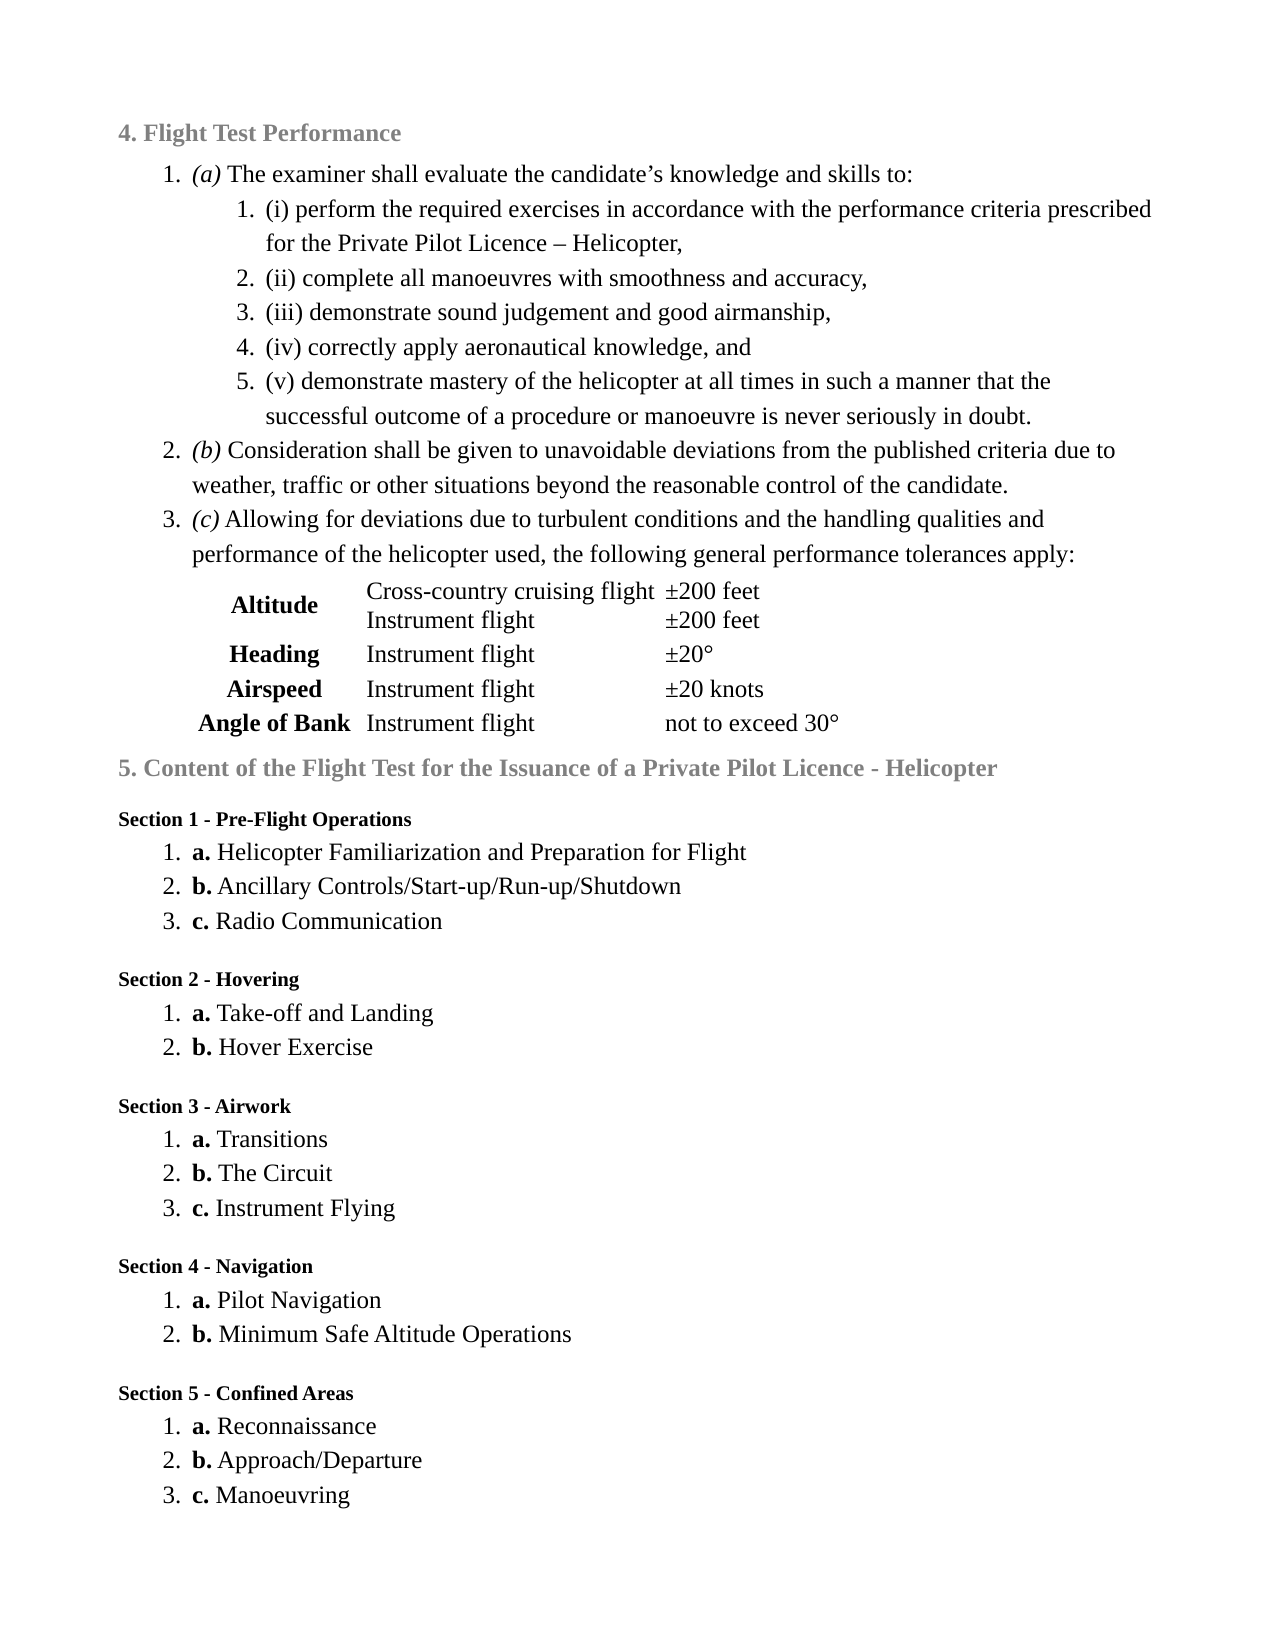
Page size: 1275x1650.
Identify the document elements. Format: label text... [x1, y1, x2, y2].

table_cell Angle of Bank [192, 706, 363, 740]
table_cell Instrument flight [363, 706, 662, 740]
list a. Reconnaissance [162, 1411, 1157, 1440]
subtitle Section 3 - Airwork [118, 1094, 1157, 1118]
subtitle Section 2 - Hovering [118, 967, 1157, 991]
list (iii) demonstrate sound judgement and good airmanship, [236, 297, 1157, 326]
table_header Altitude [192, 573, 363, 636]
subtitle Section 1 - Pre-Flight Operations [118, 806, 1157, 831]
list (a) The examiner shall evaluate the candidate’s knowledge and skills to: [162, 159, 1157, 188]
list (c) Allowing for deviations due to turbulent conditions and the handling qualities and performance of the helicopter used, the following general performance tolerances apply: [162, 504, 1157, 567]
table_cell ±20° [662, 636, 857, 671]
list c. Instrument Flying [162, 1193, 1157, 1222]
table_cell not to exceed 30° [662, 706, 857, 740]
list b. Ancillary Controls/Start-up/Run-up/Shutdown [162, 871, 1157, 900]
table_header ±200 feet ±200 feet [662, 573, 857, 636]
subtitle 5. Content of the Flight Test for the Issuance of a Private Pilot Licence - Helicopter [118, 753, 1157, 781]
list c. Radio Communication [162, 906, 1157, 934]
list b. Approach/Departure [162, 1446, 1157, 1474]
table_cell Instrument flight [363, 636, 662, 671]
subtitle Section 5 - Confined Areas [118, 1381, 1157, 1405]
table_header Cross-country cruising flight Instrument flight [363, 573, 662, 636]
list a. Take-off and Landing [162, 998, 1157, 1026]
list (b) Consideration shall be given to unavoidable deviations from the published criteria due to weather, traffic or other situations beyond the reasonable control of the candidate. [162, 435, 1157, 498]
list (v) demonstrate mastery of the helicopter at all times in such a manner that the successful outcome of a procedure or manoeuvre is never seriously in doubt. [236, 366, 1157, 429]
list a. Transitions [162, 1124, 1157, 1153]
subtitle Section 4 - Navigation [118, 1254, 1157, 1278]
list (iv) correctly apply aeronautical knowledge, and [236, 332, 1157, 361]
table_cell Airspeed [192, 671, 363, 706]
list b. Hover Exercise [162, 1032, 1157, 1061]
list b. Minimum Safe Altitude Operations [162, 1319, 1157, 1348]
list (ii) complete all manoeuvres with smoothness and accuracy, [236, 263, 1157, 292]
table_cell ±20 knots [662, 671, 857, 706]
list a. Pilot Navigation [162, 1285, 1157, 1313]
list a. Helicopter Familiarization and Preparation for Flight [162, 837, 1157, 866]
table_cell Instrument flight [363, 671, 662, 706]
list b. The Circuit [162, 1158, 1157, 1187]
table_cell Heading [192, 636, 363, 671]
list (i) perform the required exercises in accordance with the performance criteria prescribed for the Private Pilot Licence – Helicopter, [236, 194, 1157, 257]
subtitle 4. Flight Test Performance [118, 118, 1157, 147]
list c. Manoeuvring [162, 1480, 1157, 1509]
